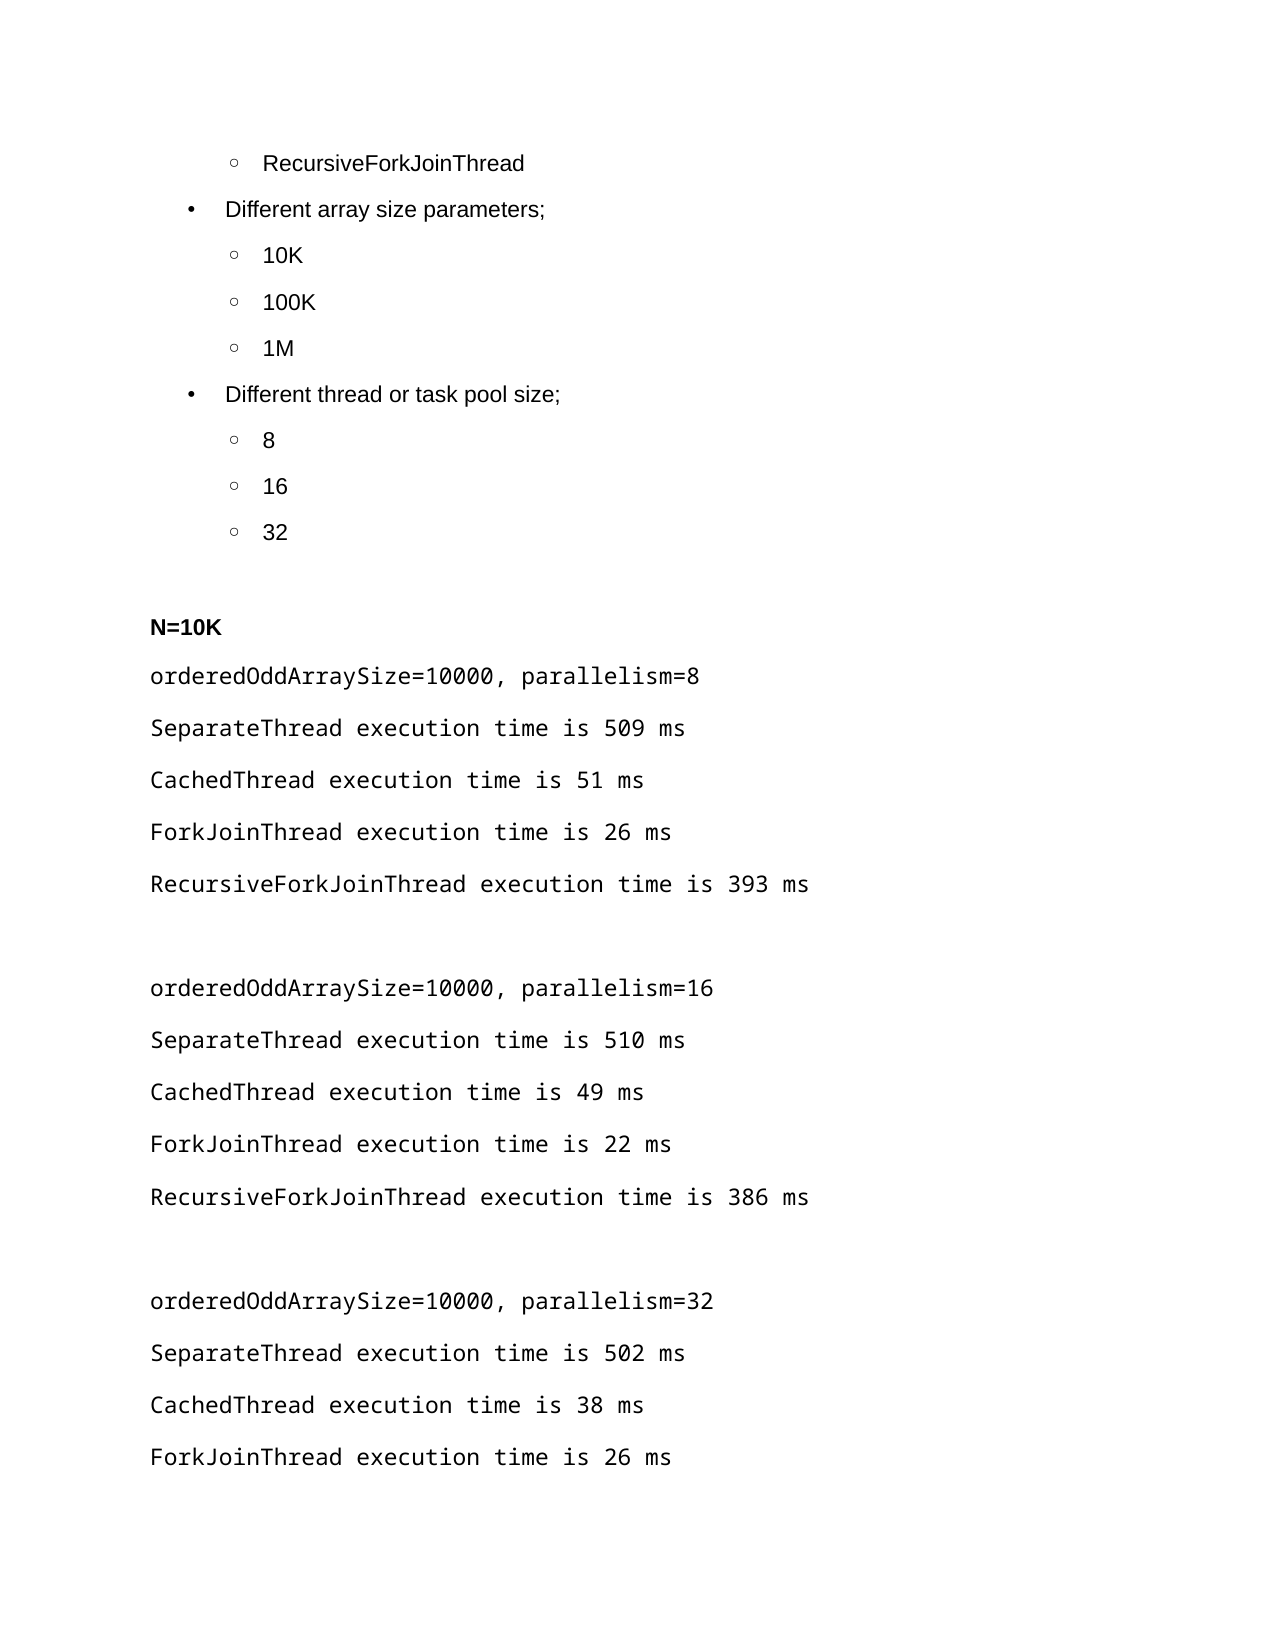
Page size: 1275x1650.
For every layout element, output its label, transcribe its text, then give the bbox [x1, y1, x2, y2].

text RecursiveForkJoinThread execution time is 386 ms [150, 1180, 1125, 1212]
text orderedOddArraySize=10000, parallelism=16 [150, 972, 1125, 1003]
list RecursiveForkJoinThread [225, 150, 1125, 176]
text RecursiveForkJoinThread execution time is 393 ms [150, 868, 1125, 899]
text CachedThread execution time is 49 ms [150, 1076, 1125, 1107]
list 1M [225, 334, 1125, 361]
text ForkJoinThread execution time is 26 ms [150, 816, 1125, 847]
list 8 [225, 427, 1125, 453]
text orderedOddArraySize=10000, parallelism=8 [150, 659, 1125, 691]
text SeparateThread execution time is 509 ms [150, 712, 1125, 743]
list 100K [225, 288, 1125, 315]
text CachedThread execution time is 38 ms [150, 1389, 1125, 1420]
text SeparateThread execution time is 502 ms [150, 1337, 1125, 1368]
text N=10K [150, 613, 1125, 640]
text CachedThread execution time is 51 ms [150, 764, 1125, 795]
text SeparateThread execution time is 510 ms [150, 1024, 1125, 1055]
text ForkJoinThread execution time is 22 ms [150, 1128, 1125, 1159]
list 32 [225, 519, 1125, 546]
text orderedOddArraySize=10000, parallelism=32 [150, 1284, 1125, 1316]
list Different thread or task pool size; [187, 381, 1125, 407]
list 16 [225, 473, 1125, 499]
text ForkJoinThread execution time is 26 ms [150, 1441, 1125, 1472]
list 10K [225, 242, 1125, 269]
list Different array size parameters; [187, 196, 1125, 222]
